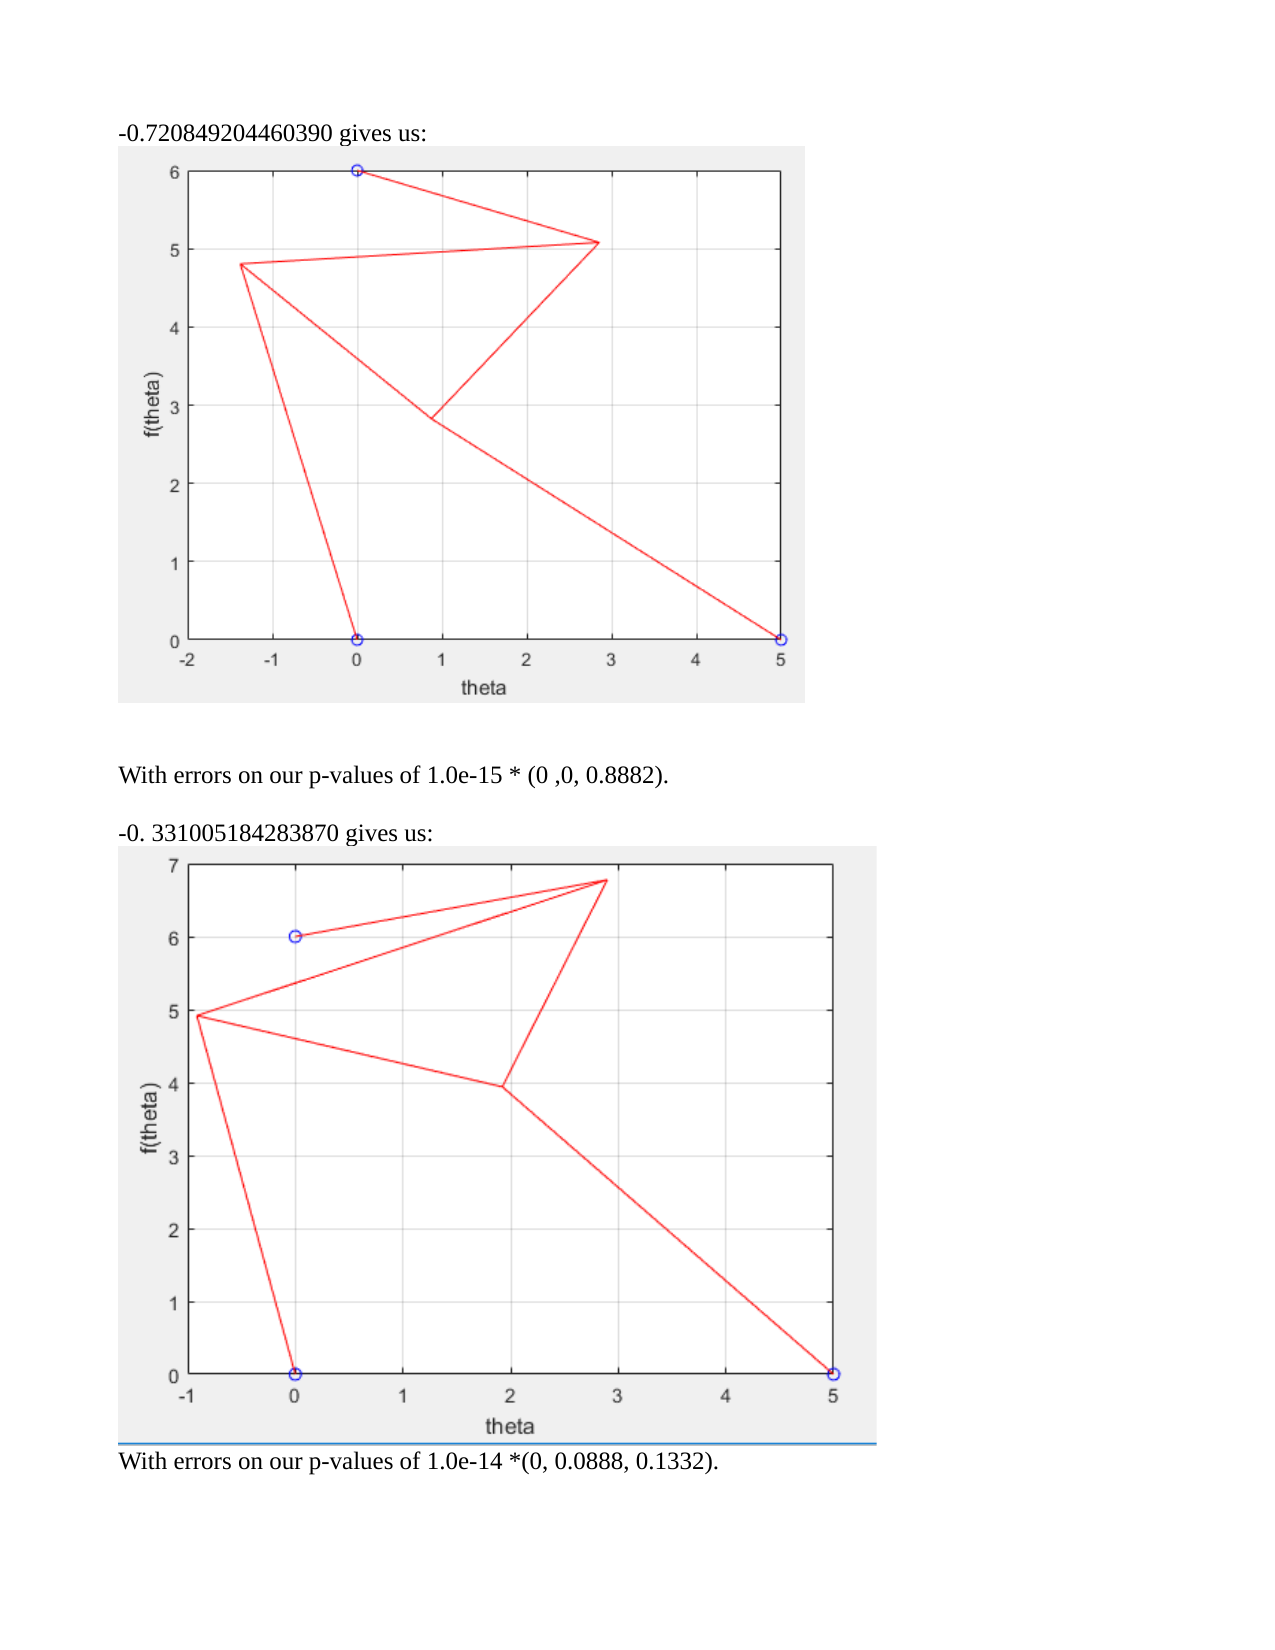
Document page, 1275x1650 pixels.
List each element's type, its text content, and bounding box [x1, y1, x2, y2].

text -0. 331005184283870 gives us: [118, 818, 1157, 847]
text With errors on our p-values of 1.0e-14 *(0, 0.0888, 0.1332). [118, 1446, 1157, 1475]
text -0.720849204460390 gives us: [118, 118, 1157, 147]
text With errors on our p-values of 1.0e-15 * (0 ,0, 0.8882). [118, 760, 1157, 789]
